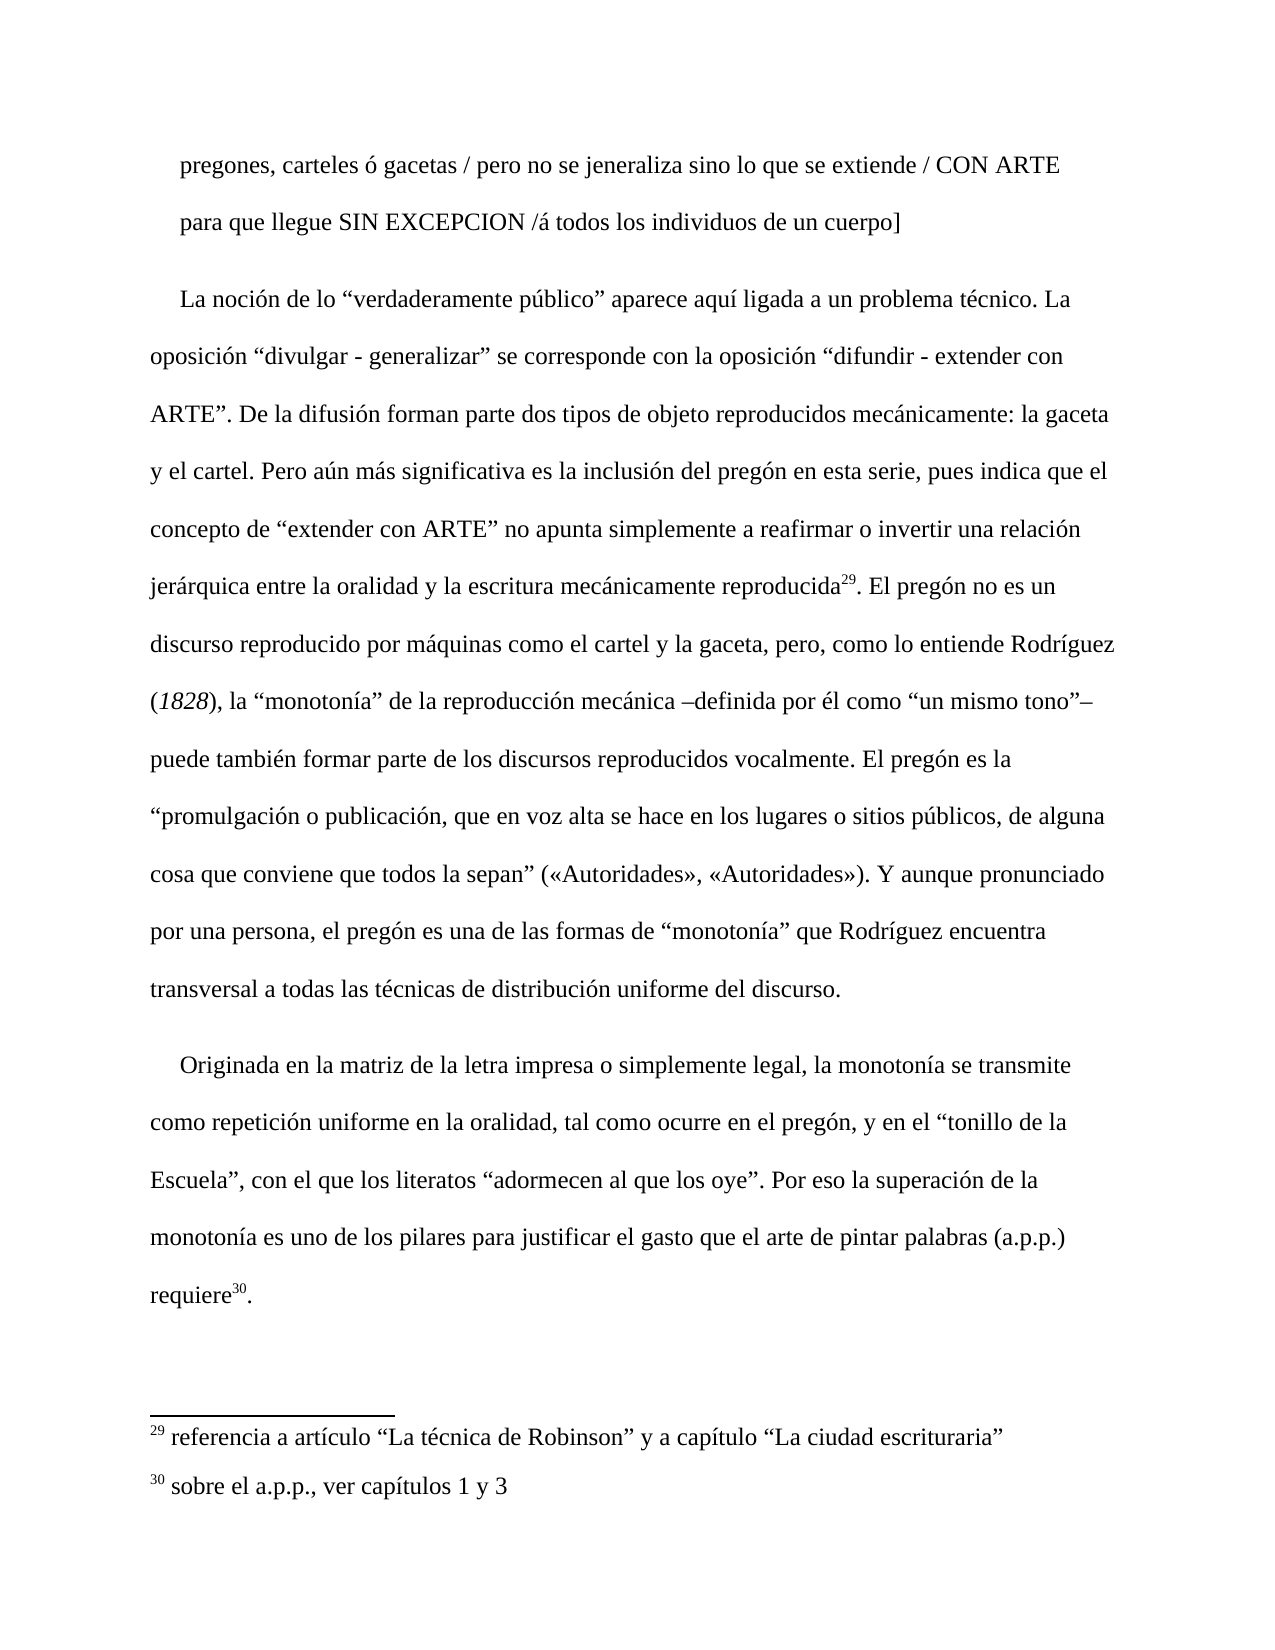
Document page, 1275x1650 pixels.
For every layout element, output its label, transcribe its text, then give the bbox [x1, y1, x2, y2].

text sobre el a.p.p., ver capítulos 1 y 3 [150, 1471, 1125, 1500]
text pregones, carteles ó gacetas / pero no se jeneraliza sino lo que se extiende / CON ARTE para que llegue SIN EXCEPCION /á todos los individuos de un cuerpo] [179, 150, 1096, 236]
text referencia a artículo “La técnica de Robinson” y a capítulo “La ciudad escrituraria” [150, 1422, 1125, 1450]
text La noción de lo “verdaderamente público” aparece aquí ligada a un problema técnico. La oposición “divulgar - generalizar” se corresponde con la oposición “difundir - extender con ARTE”. De la difusión forman parte dos tipos de objeto reproducidos mecánicamente: la gaceta y el cartel. Pero aún más significativa es la inclusión del pregón en esta serie, pues indica que el concepto de “extender con ARTE” no apunta simplemente a reafirmar o invertir una relación jerárquica entre la oralidad y la escritura mecánicamente reproducida. El pregón no es un discurso reproducido por máquinas como el cartel y la gaceta, pero, como lo entiende Rodríguez (1828), la “monotonía” de la reproducción mecánica –definida por él como “un mismo tono”– puede también formar parte de los discursos reproducidos vocalmente. El pregón es la “promulgación o publicación, que en voz alta se hace en los lugares o sitios públicos, de alguna cosa que conviene que todos la sepan” («Autoridades», «Autoridades»). Y aunque pronunciado por una persona, el pregón es una de las formas de “monotonía” que Rodríguez encuentra transversal a todas las técnicas de distribución uniforme del discurso. [150, 284, 1125, 1002]
text Originada en la matriz de la letra impresa o simplemente legal, la monotonía se transmite como repetición uniforme en la oralidad, tal como ocurre en el pregón, y en el “tonillo de la Escuela”, con el que los literatos “adormecen al que los oye”. Por eso la superación de la monotonía es uno de los pilares para justificar el gasto que el arte de pintar palabras (a.p.p.) requiere. [150, 1050, 1125, 1309]
